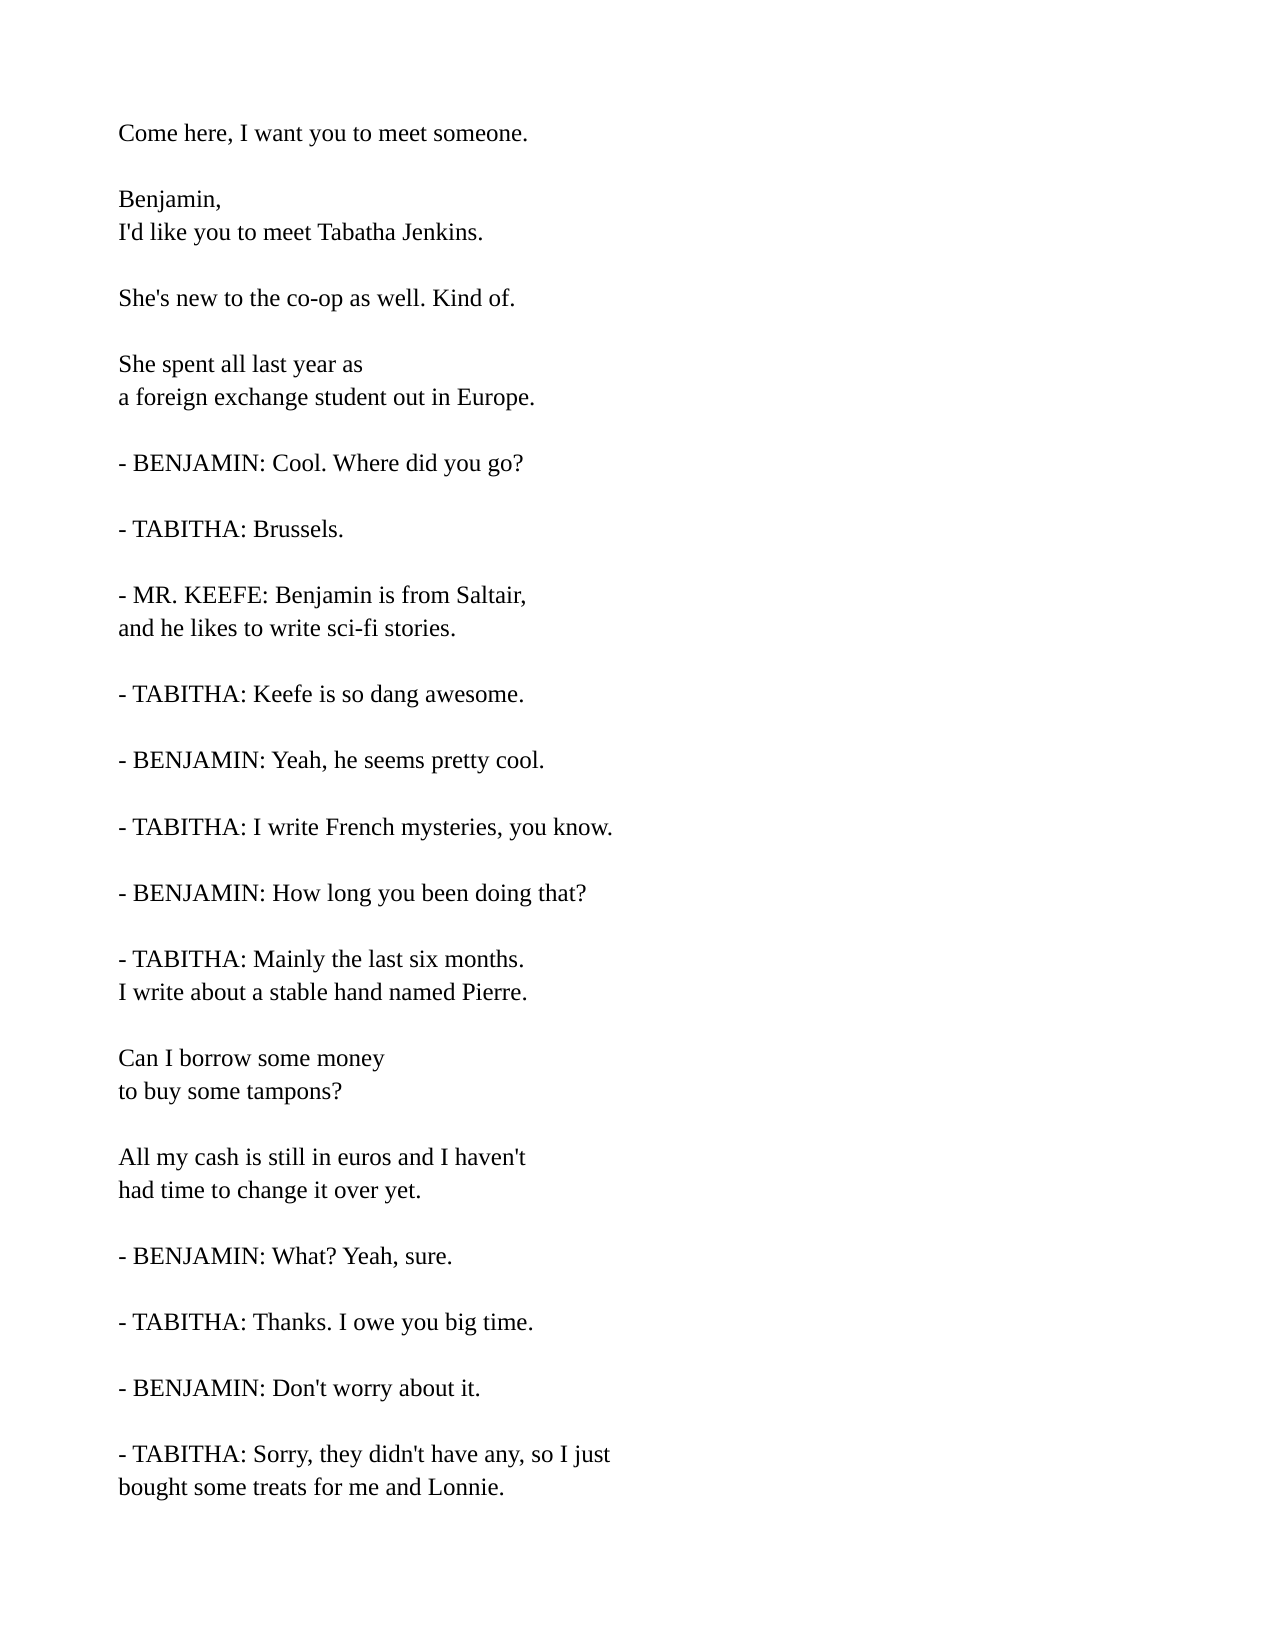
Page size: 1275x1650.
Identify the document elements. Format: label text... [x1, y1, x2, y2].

text Come here, I want you to meet someone. Benjamin, I'd like you to meet Tabatha Jenkins. She's new to the co-op as well. Kind of. She spent all last year as a foreign exchange student out in Europe. - BENJAMIN: Cool. Where did you go? - TABITHA: Brussels. - MR. KEEFE: Benjamin is from Saltair, and he likes to write sci-fi stories. - TABITHA: Keefe is so dang awesome. - BENJAMIN: Yeah, he seems pretty cool. - TABITHA: I write French mysteries, you know. - BENJAMIN: How long you been doing that? - TABITHA: Mainly the last six months. I write about a stable hand named Pierre. Can I borrow some money to buy some tampons? All my cash is still in euros and I haven't had time to change it over yet. - BENJAMIN: What? Yeah, sure. - TABITHA: Thanks. I owe you big time. - BENJAMIN: Don't worry about it. - TABITHA: Sorry, they didn't have any, so I just bought some treats for me and Lonnie. [118, 118, 1157, 1501]
